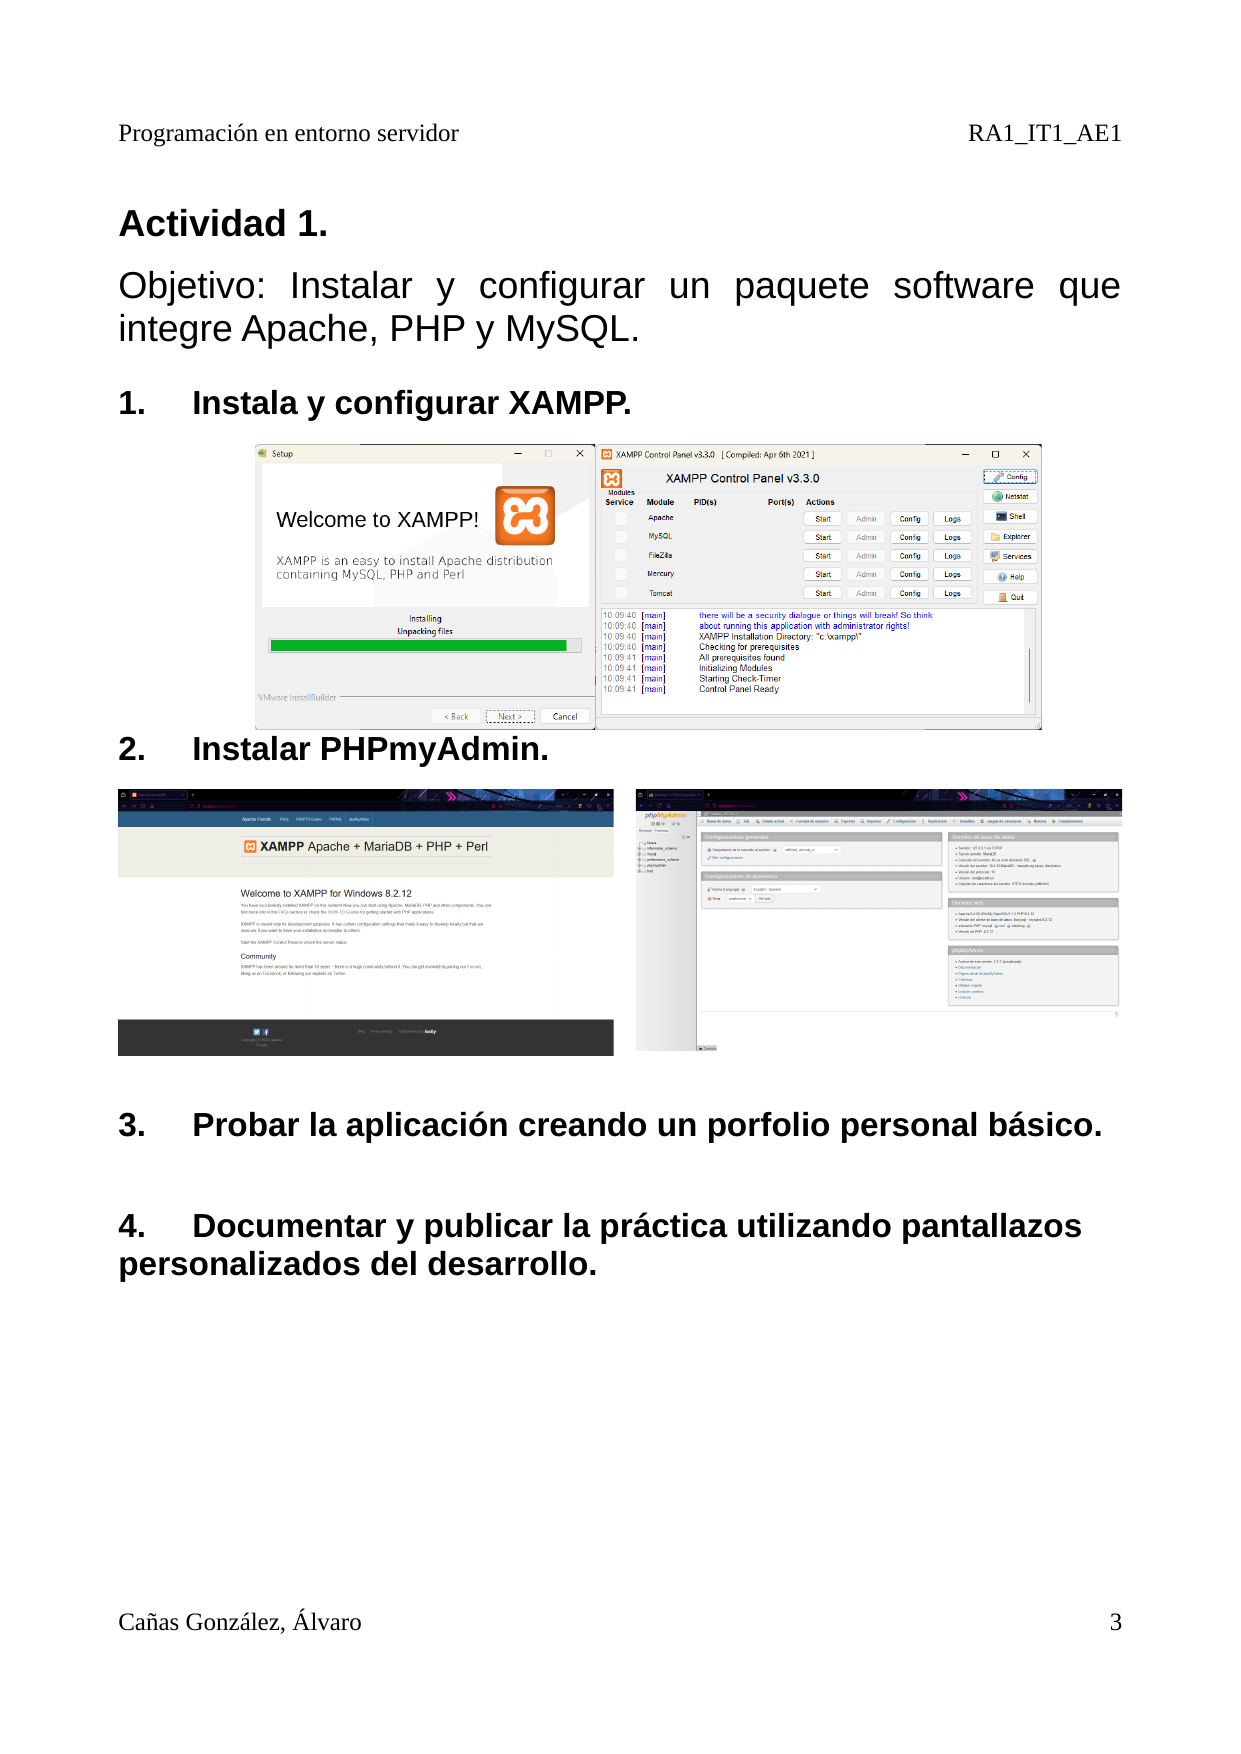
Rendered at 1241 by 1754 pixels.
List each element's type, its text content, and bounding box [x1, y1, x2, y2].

subtitle Instalar PHPmyAdmin. [118, 454, 1122, 768]
subtitle Actividad 1. [118, 201, 1122, 244]
subtitle Objetivo: Instalar y configurar un paquete software que integre Apache, PHP y MySQL. [118, 263, 1122, 349]
picture [118, 789, 614, 1056]
picture [635, 789, 1123, 1051]
picture [255, 444, 1042, 730]
subtitle Probar la aplicación creando un porfolio personal básico. [118, 1105, 1122, 1144]
subtitle Documentar y publicar la práctica utilizando pantallazos personalizados del desarrollo. [118, 1206, 1122, 1283]
subtitle Instala y configurar XAMPP. [118, 383, 1122, 421]
